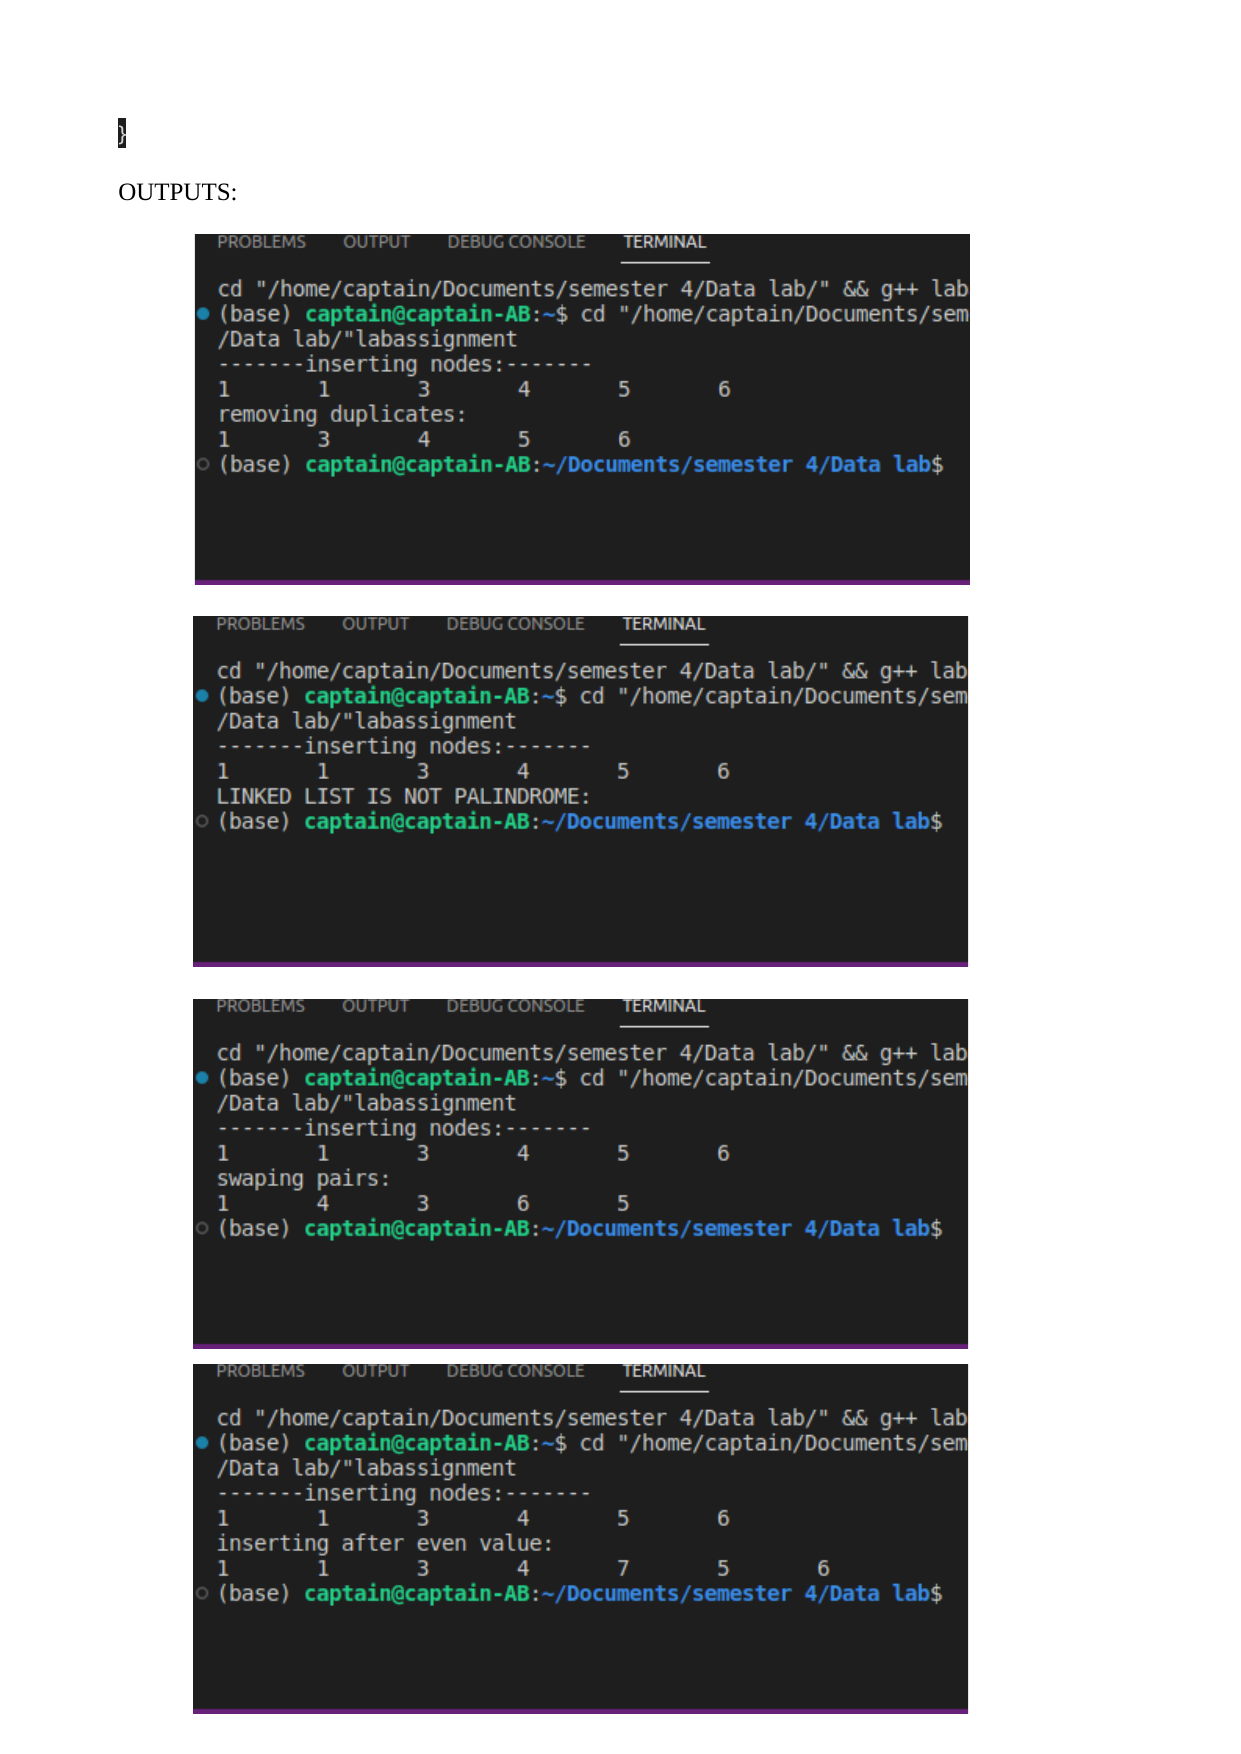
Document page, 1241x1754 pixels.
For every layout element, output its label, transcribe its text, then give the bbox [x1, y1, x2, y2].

text OUTPUTS: [118, 177, 1122, 205]
picture [193, 999, 969, 1349]
picture [193, 616, 969, 967]
picture [193, 1364, 969, 1714]
picture [194, 234, 970, 585]
text } [118, 118, 1122, 148]
